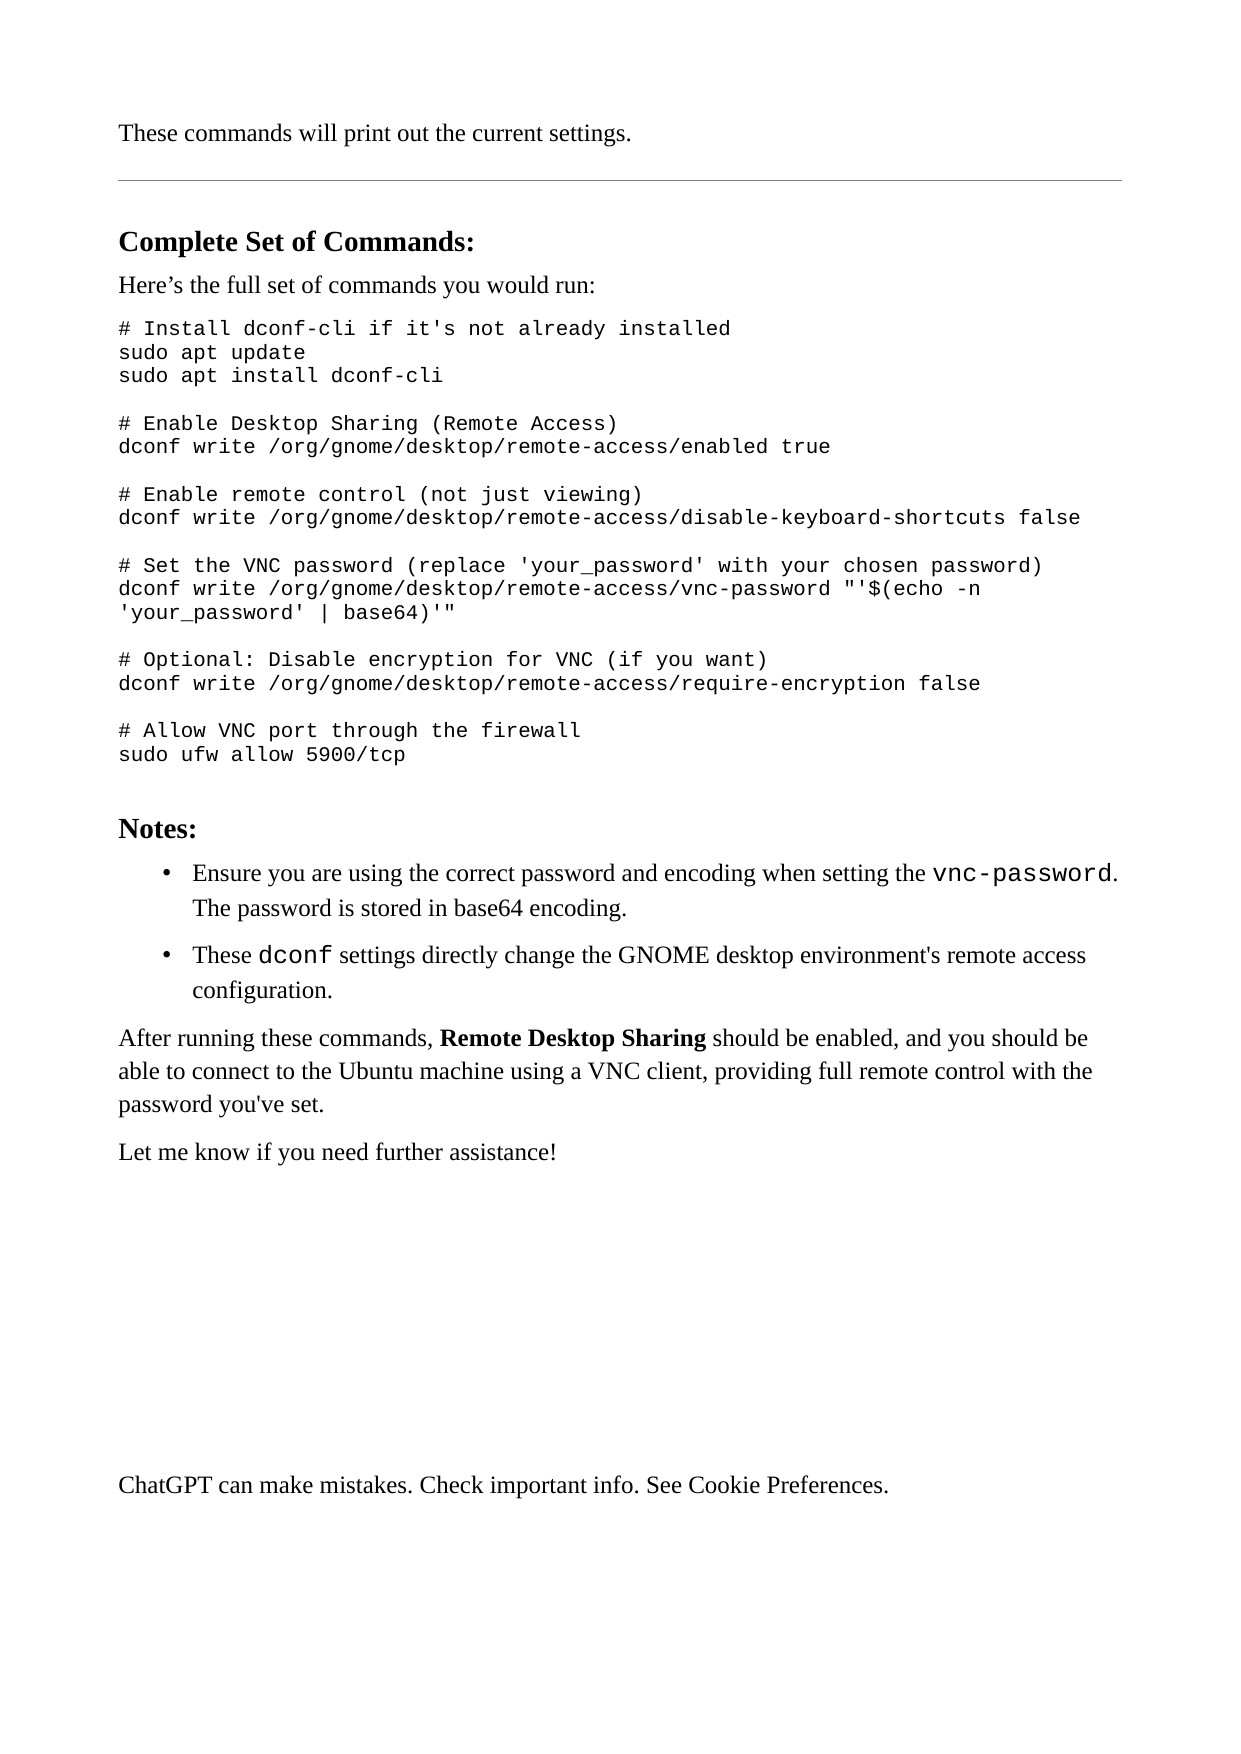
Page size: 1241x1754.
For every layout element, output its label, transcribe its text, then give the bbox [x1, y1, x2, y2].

list Ensure you are using the correct password and encoding when setting the vnc-password. The password is stored in base64 encoding. [162, 858, 1122, 921]
text # Set the VNC password (replace 'your_password' with your chosen password) [118, 555, 1122, 578]
text # Install dconf-cli if it's not already installed [118, 318, 1122, 342]
text dconf write /org/gnome/desktop/remote-access/enabled true [118, 436, 1122, 460]
text Here’s the full set of commands you would run: [118, 271, 1122, 299]
list These dconf settings directly change the GNOME desktop environment's remote access configuration. [162, 940, 1122, 1004]
text sudo apt update [118, 342, 1122, 366]
text ChatGPT can make mistakes. Check important info. See Cookie Preferences. [118, 1470, 1122, 1499]
text dconf write /org/gnome/desktop/remote-access/vnc-password "'$(echo -n 'your_password' | base64)'" [118, 578, 1122, 626]
text # Enable remote control (not just viewing) [118, 484, 1122, 507]
subtitle Complete Set of Commands: [118, 224, 1122, 258]
text These commands will print out the current settings. [118, 118, 1122, 147]
text After running these commands, Remote Desktop Sharing should be enabled, and you should be able to connect to the Ubuntu machine using a VNC client, providing full remote control with the password you've set. [118, 1023, 1122, 1118]
text # Enable Desktop Sharing (Remote Access) [118, 413, 1122, 436]
text sudo apt install dconf-cli [118, 366, 1122, 389]
text # Optional: Disable encryption for VNC (if you want) [118, 649, 1122, 673]
text # Allow VNC port through the firewall [118, 720, 1122, 744]
subtitle Notes: [118, 812, 1122, 845]
text dconf write /org/gnome/desktop/remote-access/require-encryption false [118, 673, 1122, 697]
text Let me know if you need further assistance! [118, 1137, 1122, 1165]
text dconf write /org/gnome/desktop/remote-access/disable-keyboard-shortcuts false [118, 507, 1122, 531]
text sudo ufw allow 5900/tcp [118, 744, 1122, 767]
